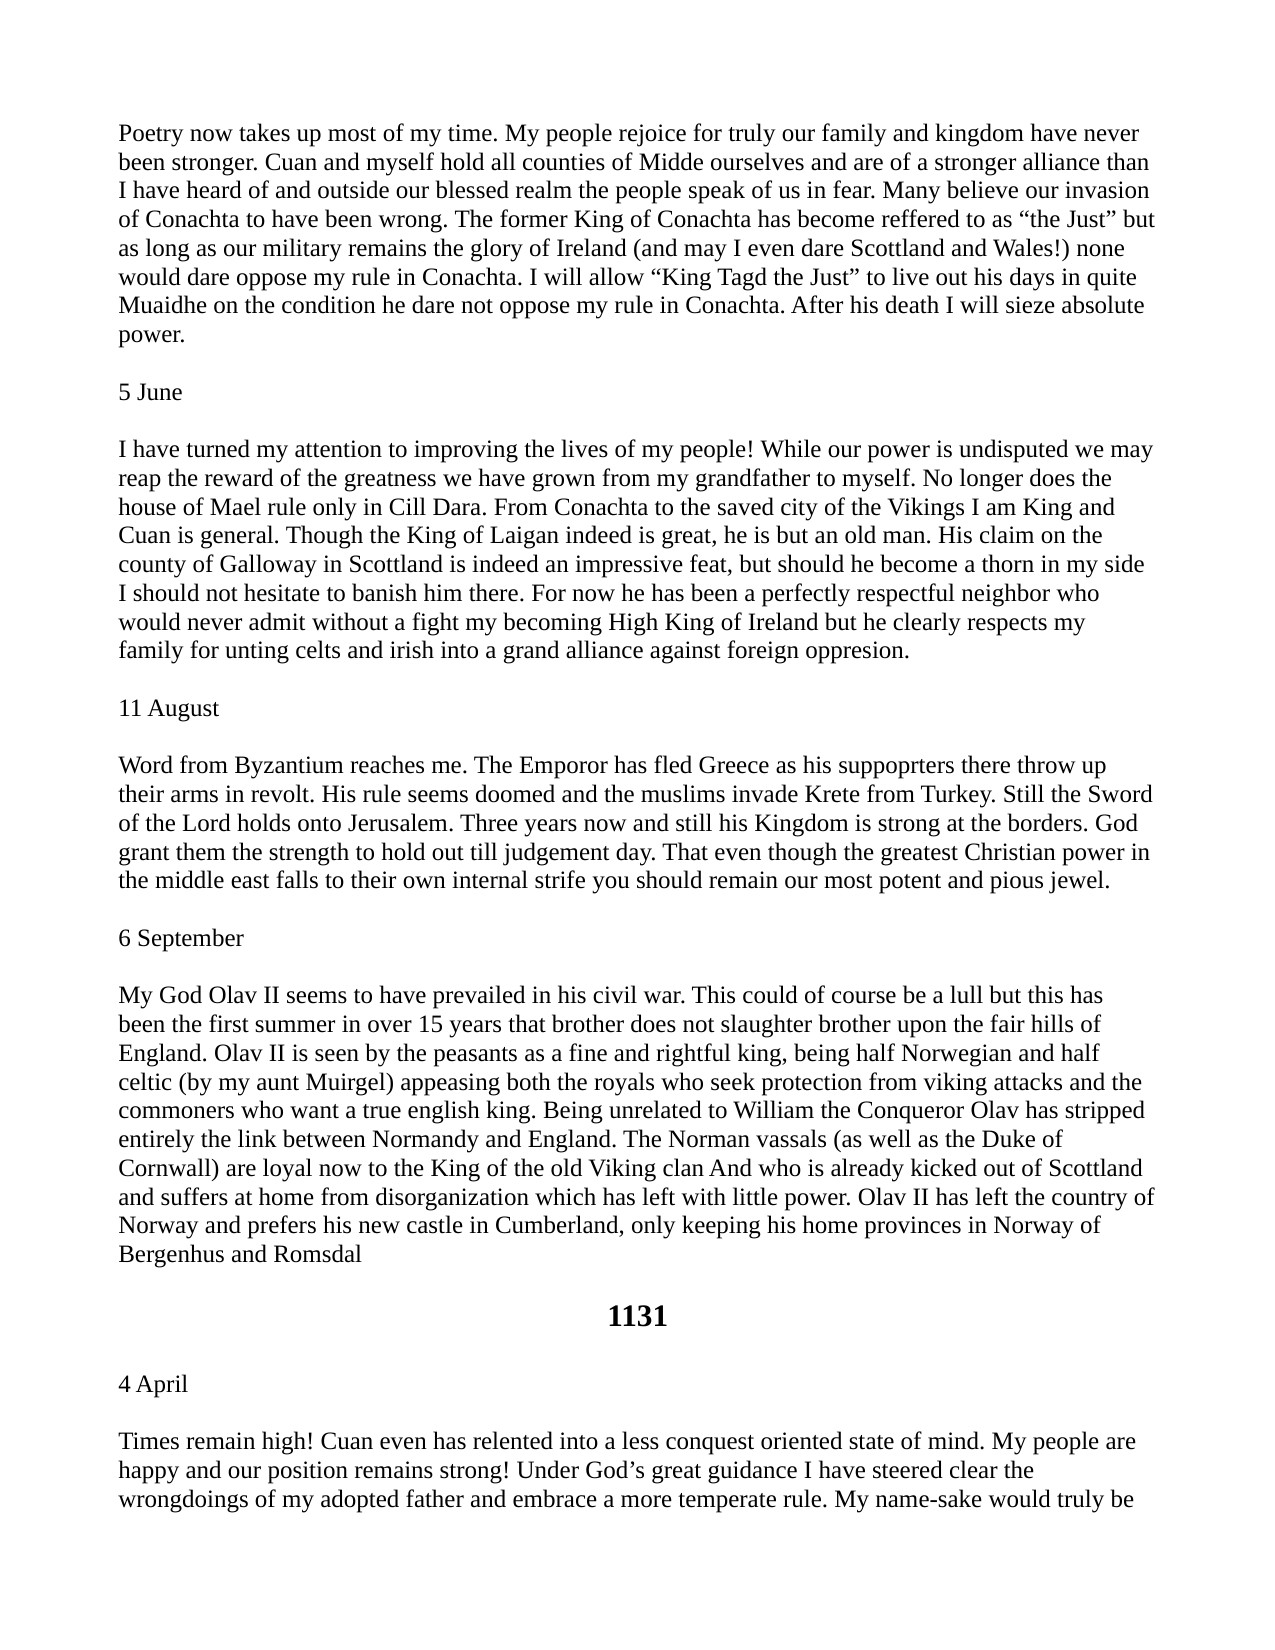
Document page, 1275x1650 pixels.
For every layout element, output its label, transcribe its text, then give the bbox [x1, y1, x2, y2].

text I have turned my attention to improving the lives of my people! While our power is undisputed we may reap the reward of the greatness we have grown from my grandfather to myself. No longer does the house of Mael rule only in Cill Dara. From Conachta to the saved city of the Vikings I am King and Cuan is general. Though the King of Laigan indeed is great, he is but an old man. His claim on the county of Galloway in Scottland is indeed an impressive feat, but should he become a thorn in my side I should not hesitate to banish him there. For now he has been a perfectly respectful neighbor who would never admit without a fight my becoming High King of Ireland but he clearly respects my family for unting celts and irish into a grand alliance against foreign oppresion. [118, 434, 1157, 664]
text 5 June [118, 377, 1157, 406]
text My God Olav II seems to have prevailed in his civil war. This could of course be a lull but this has been the first summer in over 15 years that brother does not slaughter brother upon the fair hills of England. Olav II is seen by the peasants as a fine and rightful king, being half Norwegian and half celtic (by my aunt Muirgel) appeasing both the royals who seek protection from viking attacks and the commoners who want a true english king. Being unrelated to William the Conqueror Olav has stripped entirely the link between Normandy and England. The Norman vassals (as well as the Duke of Cornwall) are loyal now to the King of the old Viking clan And who is already kicked out of Scottland and suffers at home from disorganization which has left with little power. Olav II has left the country of Norway and prefers his new castle in Cumberland, only keeping his home provinces in Norway of Bergenhus and Romsdal [118, 981, 1157, 1268]
text Word from Byzantium reaches me. The Emporor has fled Greece as his suppoprters there throw up their arms in revolt. His rule seems doomed and the muslims invade Krete from Turkey. Still the Sword of the Lord holds onto Jerusalem. Three years now and still his Kingdom is strong at the borders. God grant them the strength to hold out till judgement day. That even though the greatest Christian power in the middle east falls to their own internal strife you should remain our most potent and pious jewel. [118, 751, 1157, 894]
text 1131 [118, 1297, 1157, 1333]
text Poetry now takes up most of my time. My people rejoice for truly our family and kingdom have never been stronger. Cuan and myself hold all counties of Midde ourselves and are of a stronger alliance than I have heard of and outside our blessed realm the people speak of us in fear. Many believe our invasion of Conachta to have been wrong. The former King of Conachta has become reffered to as “the Just” but as long as our military remains the glory of Ireland (and may I even dare Scottland and Wales!) none would dare oppose my rule in Conachta. I will allow “King Tagd the Just” to live out his days in quite Muaidhe on the condition he dare not oppose my rule in Conachta. After his death I will sieze absolute power. [118, 118, 1157, 348]
text 6 September [118, 923, 1157, 952]
text 4 April [118, 1369, 1157, 1397]
text Times remain high! Cuan even has relented into a less conquest oriented state of mind. My people are happy and our position remains strong! Under God’s great guidance I have steered clear the wrongdoings of my adopted father and embrace a more temperate rule. My name-sake would truly be [118, 1426, 1157, 1512]
text 11 August [118, 693, 1157, 722]
